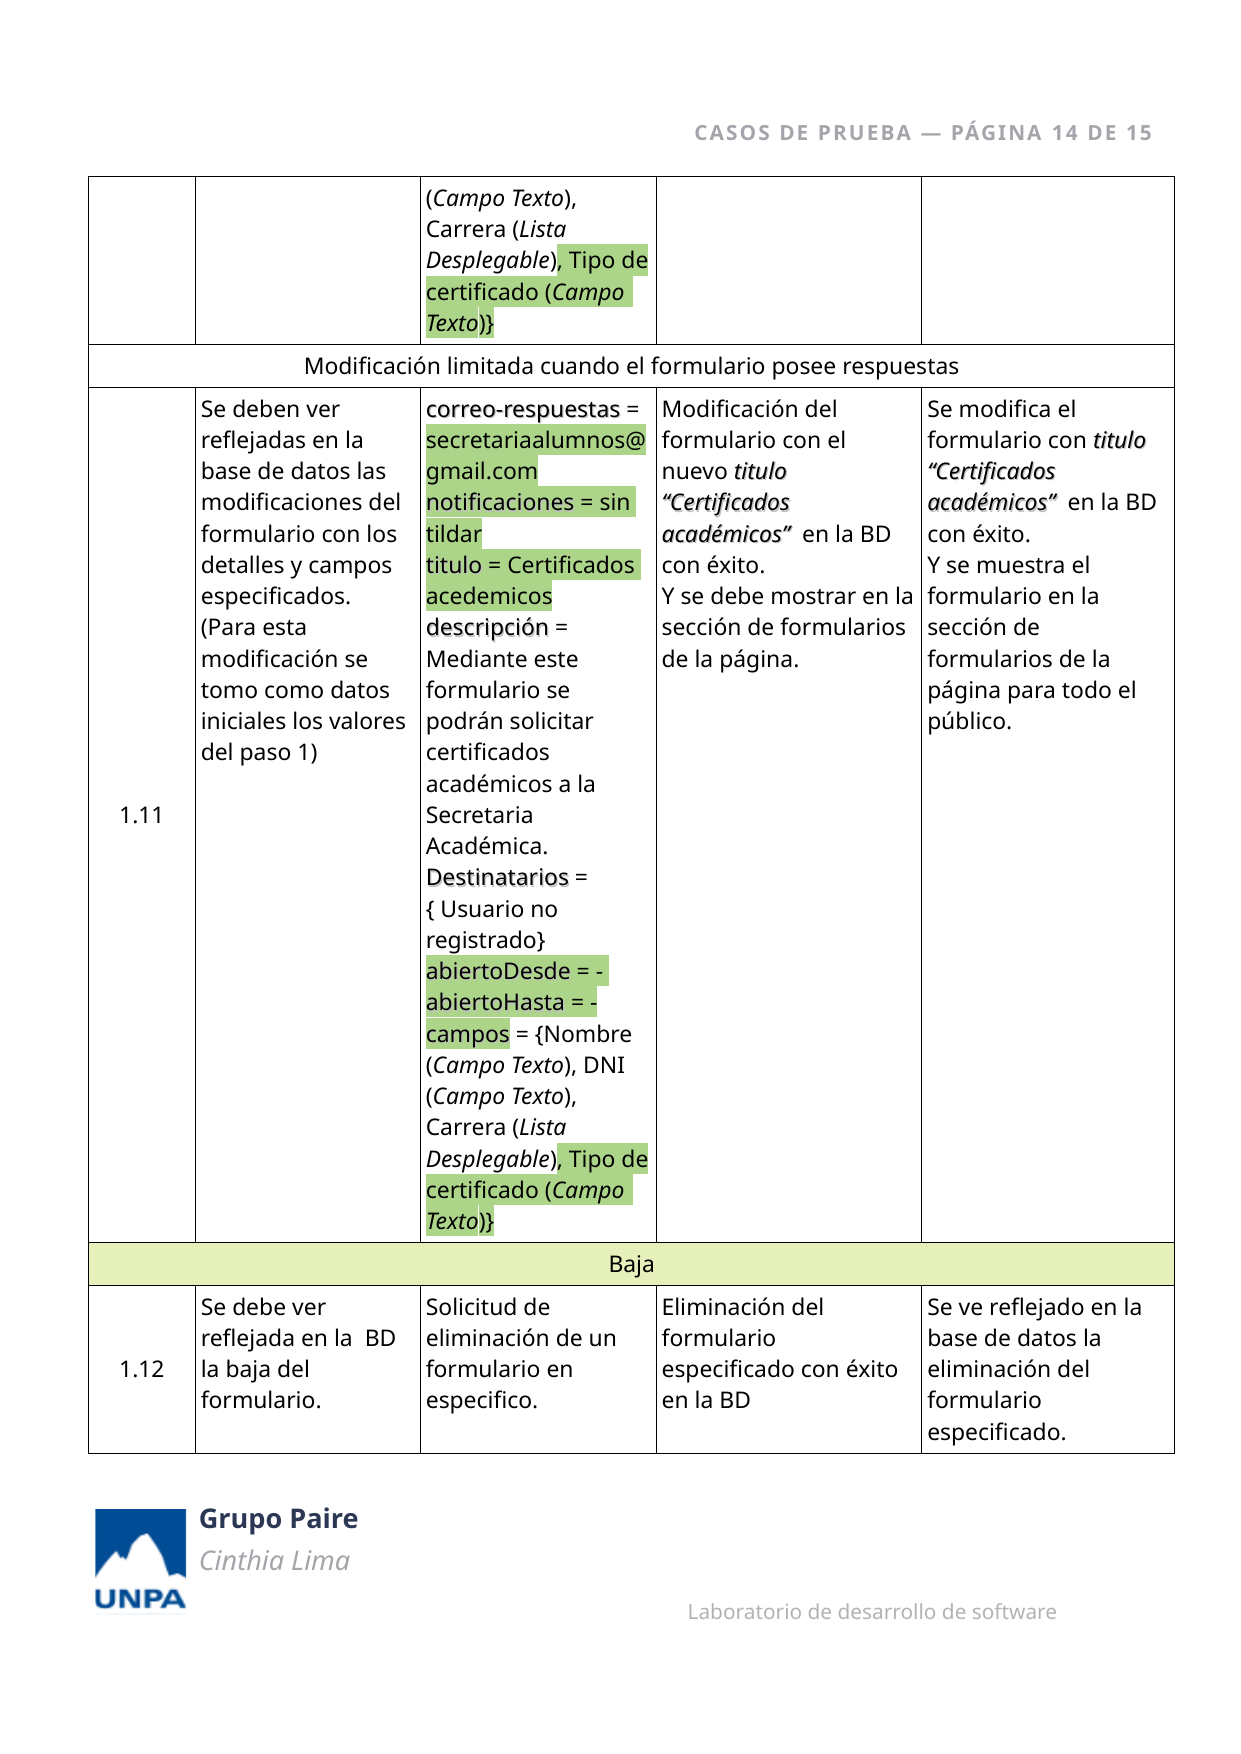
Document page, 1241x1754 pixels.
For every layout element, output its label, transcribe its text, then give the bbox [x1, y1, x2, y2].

table_cell 1.12 [89, 1286, 195, 1453]
table_cell 1.11 [89, 388, 195, 1242]
table_cell Se deben ver reflejadas en la base de datos las modificaciones del formulario con los detalles y campos especificados. (Para esta modificación se tomo como datos iniciales los valores del paso 1) [196, 388, 420, 1242]
table_cell Modificación del formulario con el nuevo titulo “Certificados académicos” en la BD con éxito. Y se debe mostrar en la sección de formularios de la página. [657, 388, 921, 1242]
table_cell [922, 177, 1174, 344]
table_cell Eliminación del formulario especificado con éxito en la BD [657, 1286, 921, 1453]
picture [95, 1509, 187, 1615]
table_cell Se debe ver reflejada en la BD la baja del formulario. [196, 1286, 420, 1453]
table_cell correo-respuestas = secretariaalumnos@gmail.com notificaciones = sin tildar titulo = Certificados acedemicos descripción = Mediante este formulario se podrán solicitar certificados académicos a la Secretaria Académica. Destinatarios = { Usuario no registrado} abiertoDesde = - abiertoHasta = - campos = {Nombre (Campo Texto), DNI (Campo Texto), Carrera (Lista Desplegable), Tipo de certificado (Campo Texto)} [421, 388, 656, 1242]
table_cell Solicitud de eliminación de un formulario en especifico. [421, 1286, 656, 1453]
table_cell [89, 177, 195, 344]
table_cell Baja [89, 1243, 1174, 1285]
table_cell (Campo Texto), Carrera (Lista Desplegable), Tipo de certificado (Campo Texto)} [421, 177, 656, 344]
table_cell Modificación limitada cuando el formulario posee respuestas [89, 345, 1174, 387]
table_cell Se ve reflejado en la base de datos la eliminación del formulario especificado. [922, 1286, 1174, 1453]
table_cell [196, 177, 420, 344]
table_cell [657, 177, 921, 344]
table_cell Se modifica el formulario con titulo “Certificados académicos” en la BD con éxito. Y se muestra el formulario en la sección de formularios de la página para todo el público. [922, 388, 1174, 1242]
